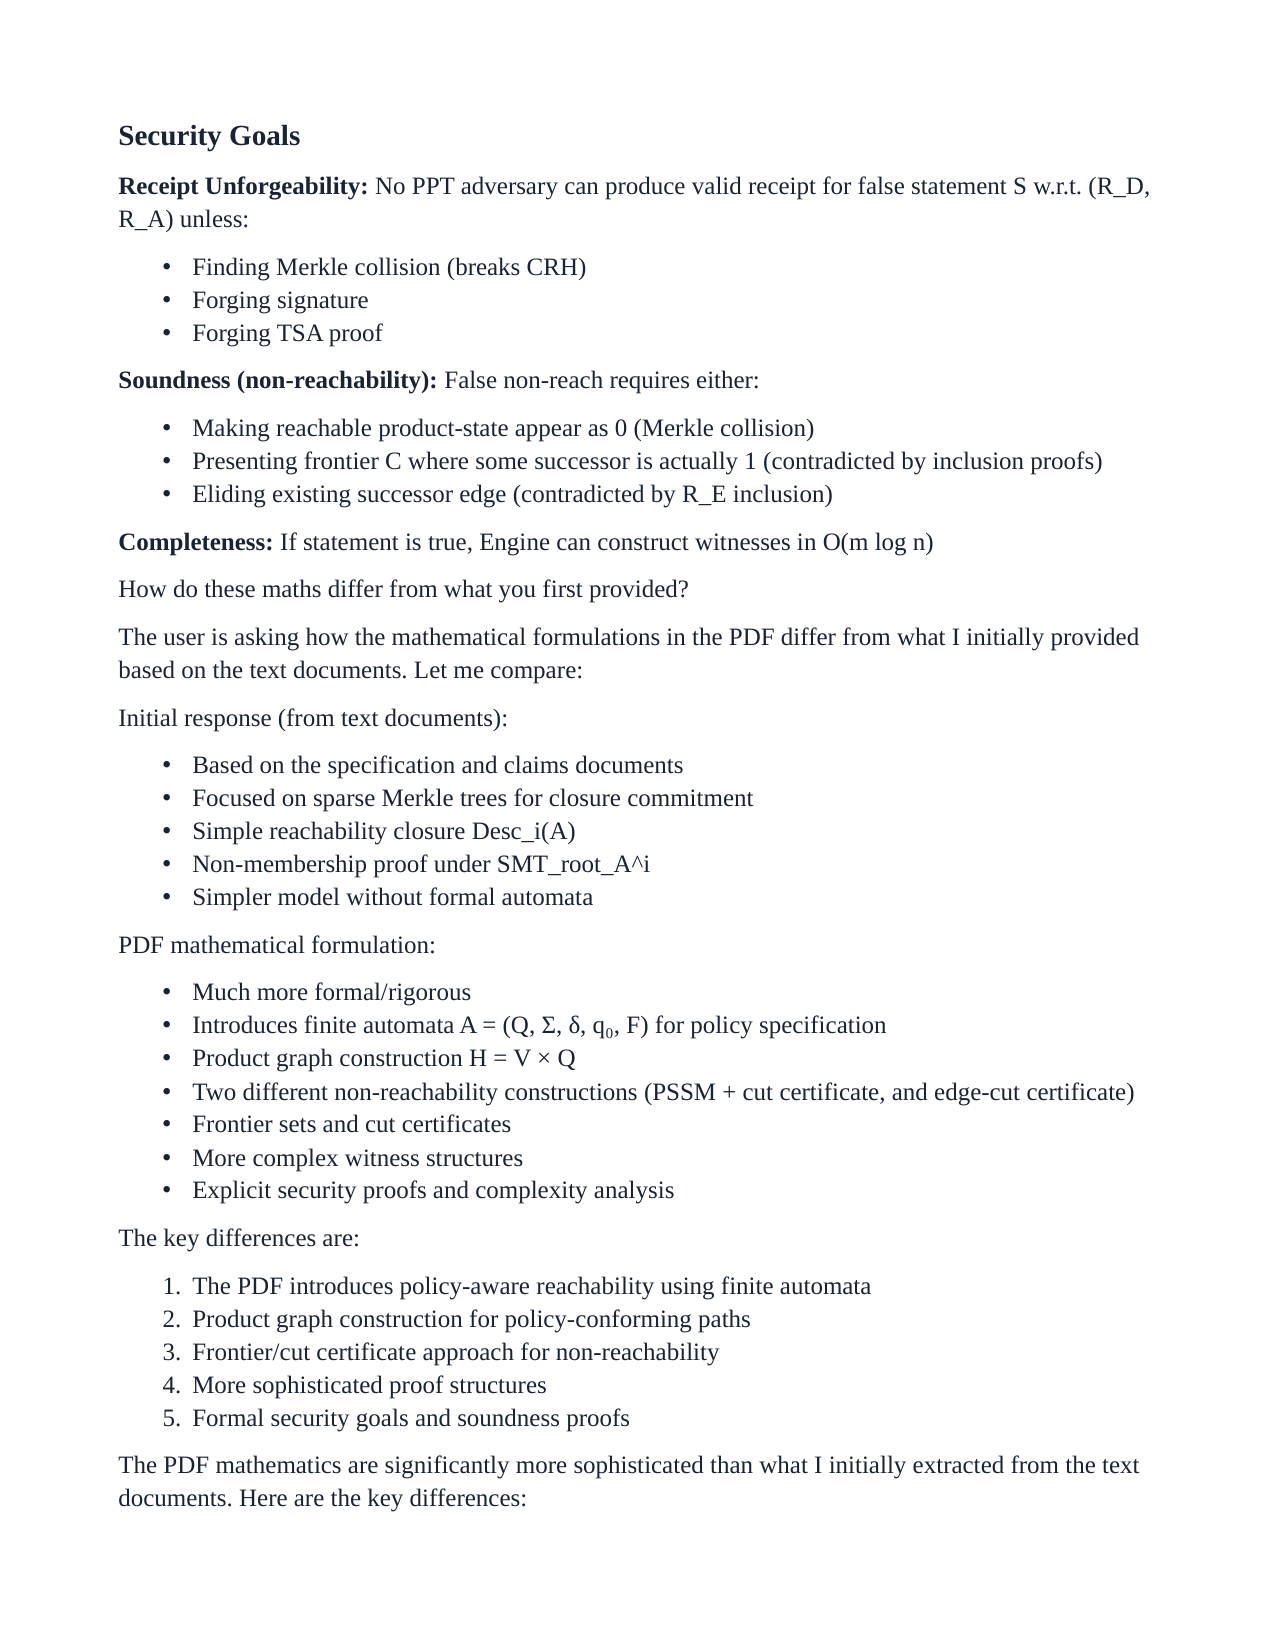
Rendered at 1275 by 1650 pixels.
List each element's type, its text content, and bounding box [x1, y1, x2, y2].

list Product graph construction H = V × Q [162, 1043, 1157, 1072]
list Frontier/cut certificate approach for non-reachability [162, 1337, 1157, 1366]
list Simple reachability closure Desc_i(A) [162, 816, 1157, 845]
list Based on the specification and claims documents [162, 750, 1157, 779]
list More complex witness structures [162, 1143, 1157, 1171]
list Non-membership proof under SMT_root_A^i [162, 849, 1157, 878]
list Simpler model without formal automata [162, 882, 1157, 911]
list Product graph construction for policy-conforming paths [162, 1304, 1157, 1333]
list Explicit security proofs and complexity analysis [162, 1176, 1157, 1204]
text Completeness: If statement is true, Engine can construct witnesses in O(m log n) [118, 527, 1157, 556]
text The key differences are: [118, 1223, 1157, 1252]
list Two different non-reachability constructions (PSSM + cut certificate, and edge-cut certificate) [162, 1077, 1157, 1105]
list Focused on sparse Merkle trees for closure commitment [162, 783, 1157, 812]
list Presenting frontier C where some successor is actually 1 (contradicted by inclusion proofs) [162, 446, 1157, 475]
list Making reachable product-state appear as 0 (Merkle collision) [162, 413, 1157, 442]
subtitle Security Goals [118, 118, 1157, 152]
list Forging signature [162, 285, 1157, 314]
text The user is asking how the mathematical formulations in the PDF differ from what I initially provided based on the text documents. Let me compare: [118, 622, 1157, 684]
text How do these maths differ from what you first provided? [118, 574, 1157, 603]
text PDF mathematical formulation: [118, 930, 1157, 959]
list Frontier sets and cut certificates [162, 1109, 1157, 1138]
text Initial response (from text documents): [118, 703, 1157, 731]
list Finding Merkle collision (breaks CRH) [162, 252, 1157, 281]
text Soundness (non-reachability): False non-reach requires either: [118, 366, 1157, 394]
list More sophisticated proof structures [162, 1370, 1157, 1399]
list Much more formal/rigorous [162, 977, 1157, 1006]
list Introduces finite automata A = (Q, Σ, δ, q₀, F) for policy specification [162, 1011, 1157, 1039]
list Formal security goals and soundness proofs [162, 1403, 1157, 1432]
list Eliding existing successor edge (contradicted by R_E inclusion) [162, 479, 1157, 508]
text The PDF mathematics are significantly more sophisticated than what I initially extracted from the text documents. Here are the key differences: [118, 1451, 1157, 1512]
text Receipt Unforgeability: No PPT adversary can produce valid receipt for false statement S w.r.t. (R_D, R_A) unless: [118, 171, 1157, 233]
list Forging TSA proof [162, 318, 1157, 347]
list The PDF introduces policy-aware reachability using finite automata [162, 1271, 1157, 1299]
